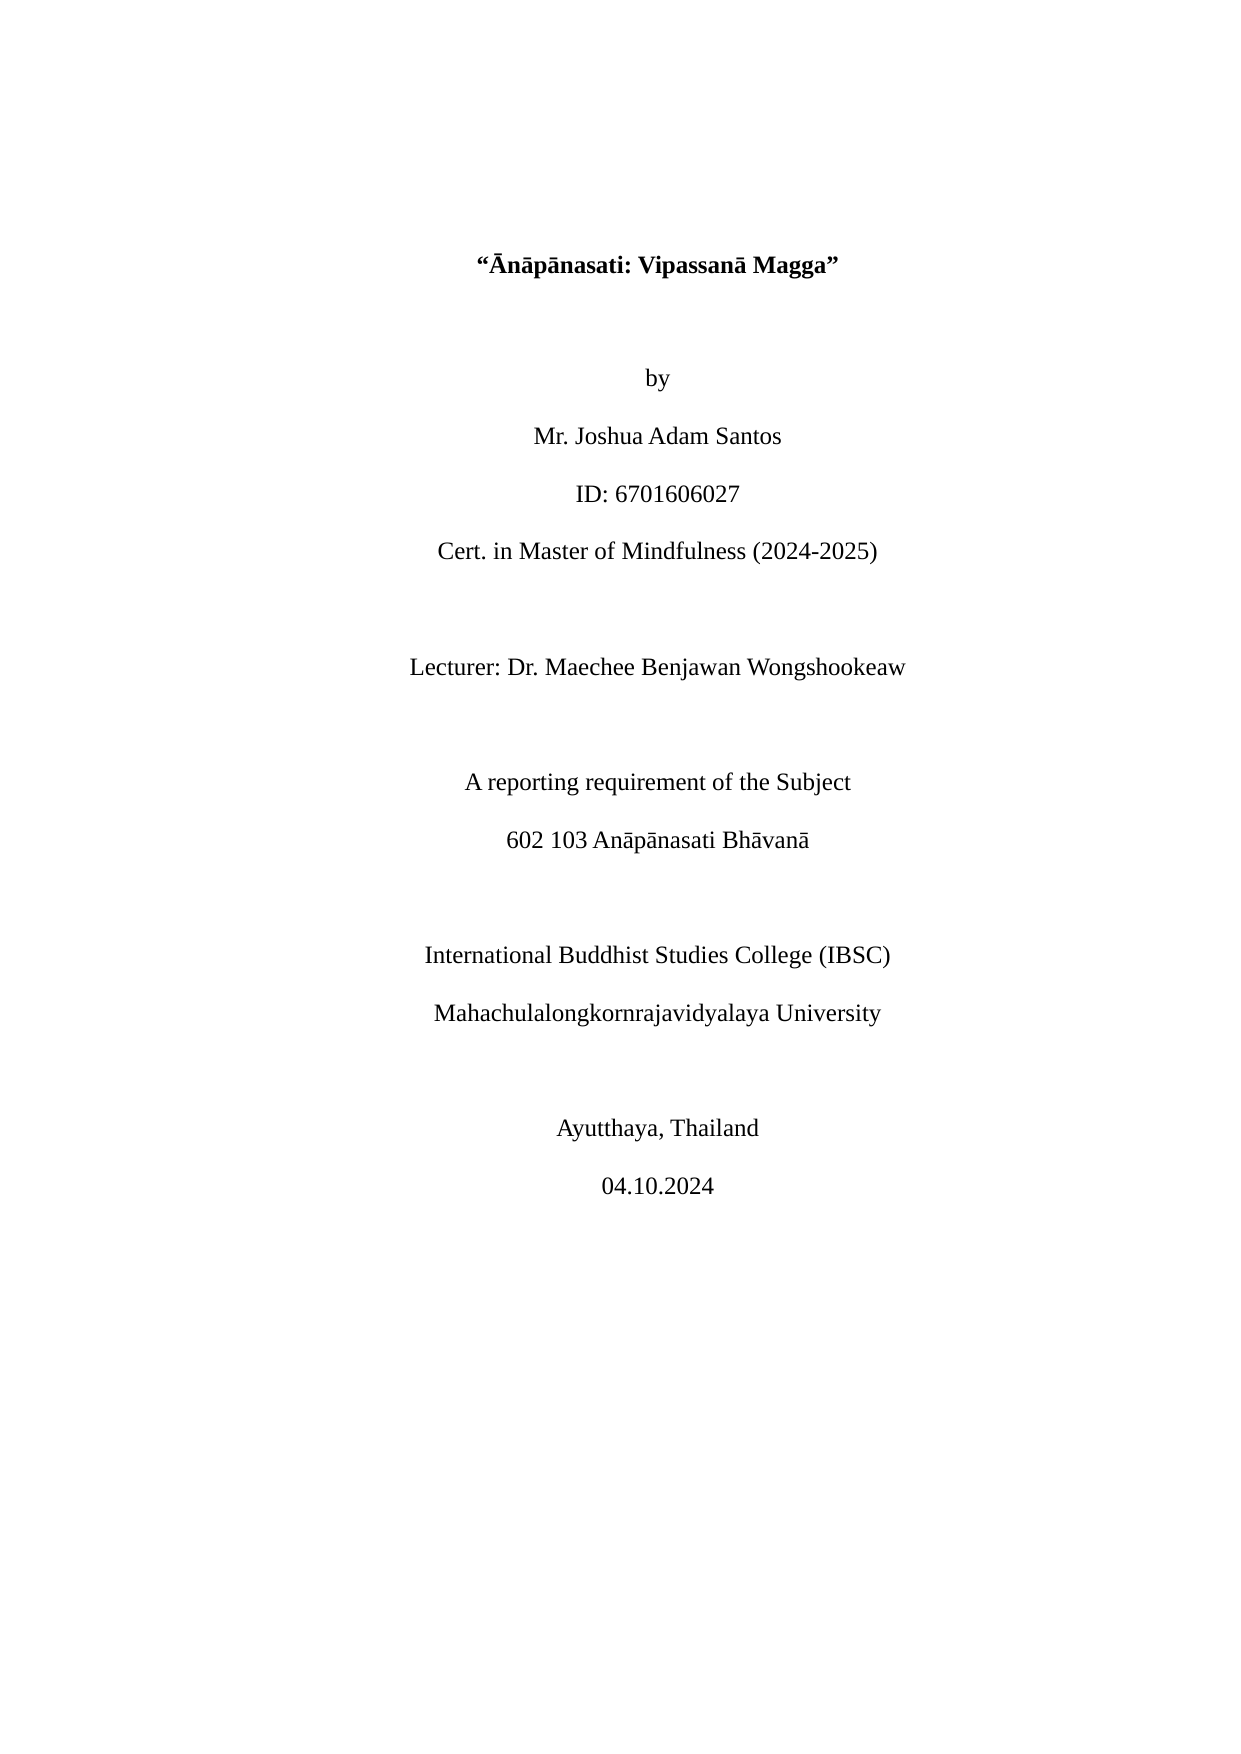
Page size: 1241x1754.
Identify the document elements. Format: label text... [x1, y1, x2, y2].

text Mr. Joshua Adam Santos [225, 421, 1090, 450]
text Ayutthaya, Thailand [225, 1113, 1090, 1142]
text Lecturer: Dr. Maechee Benjawan Wongshookeaw [225, 652, 1090, 681]
text Cert. in Master of Mindfulness (2024-2025) [225, 536, 1090, 565]
text Mahachulalongkornrajavidyalaya University [225, 998, 1090, 1027]
title “Ānāpānasati: Vipassanā Magga” [225, 250, 1090, 279]
text International Buddhist Studies College (IBSC) [225, 940, 1090, 969]
text 602 103 Anāpānasati Bhāvanā [225, 825, 1090, 854]
text 04.10.2024 [225, 1171, 1090, 1200]
text ID: 6701606027 [225, 479, 1090, 507]
text by [225, 363, 1090, 392]
text A reporting requirement of the Subject [225, 767, 1090, 796]
